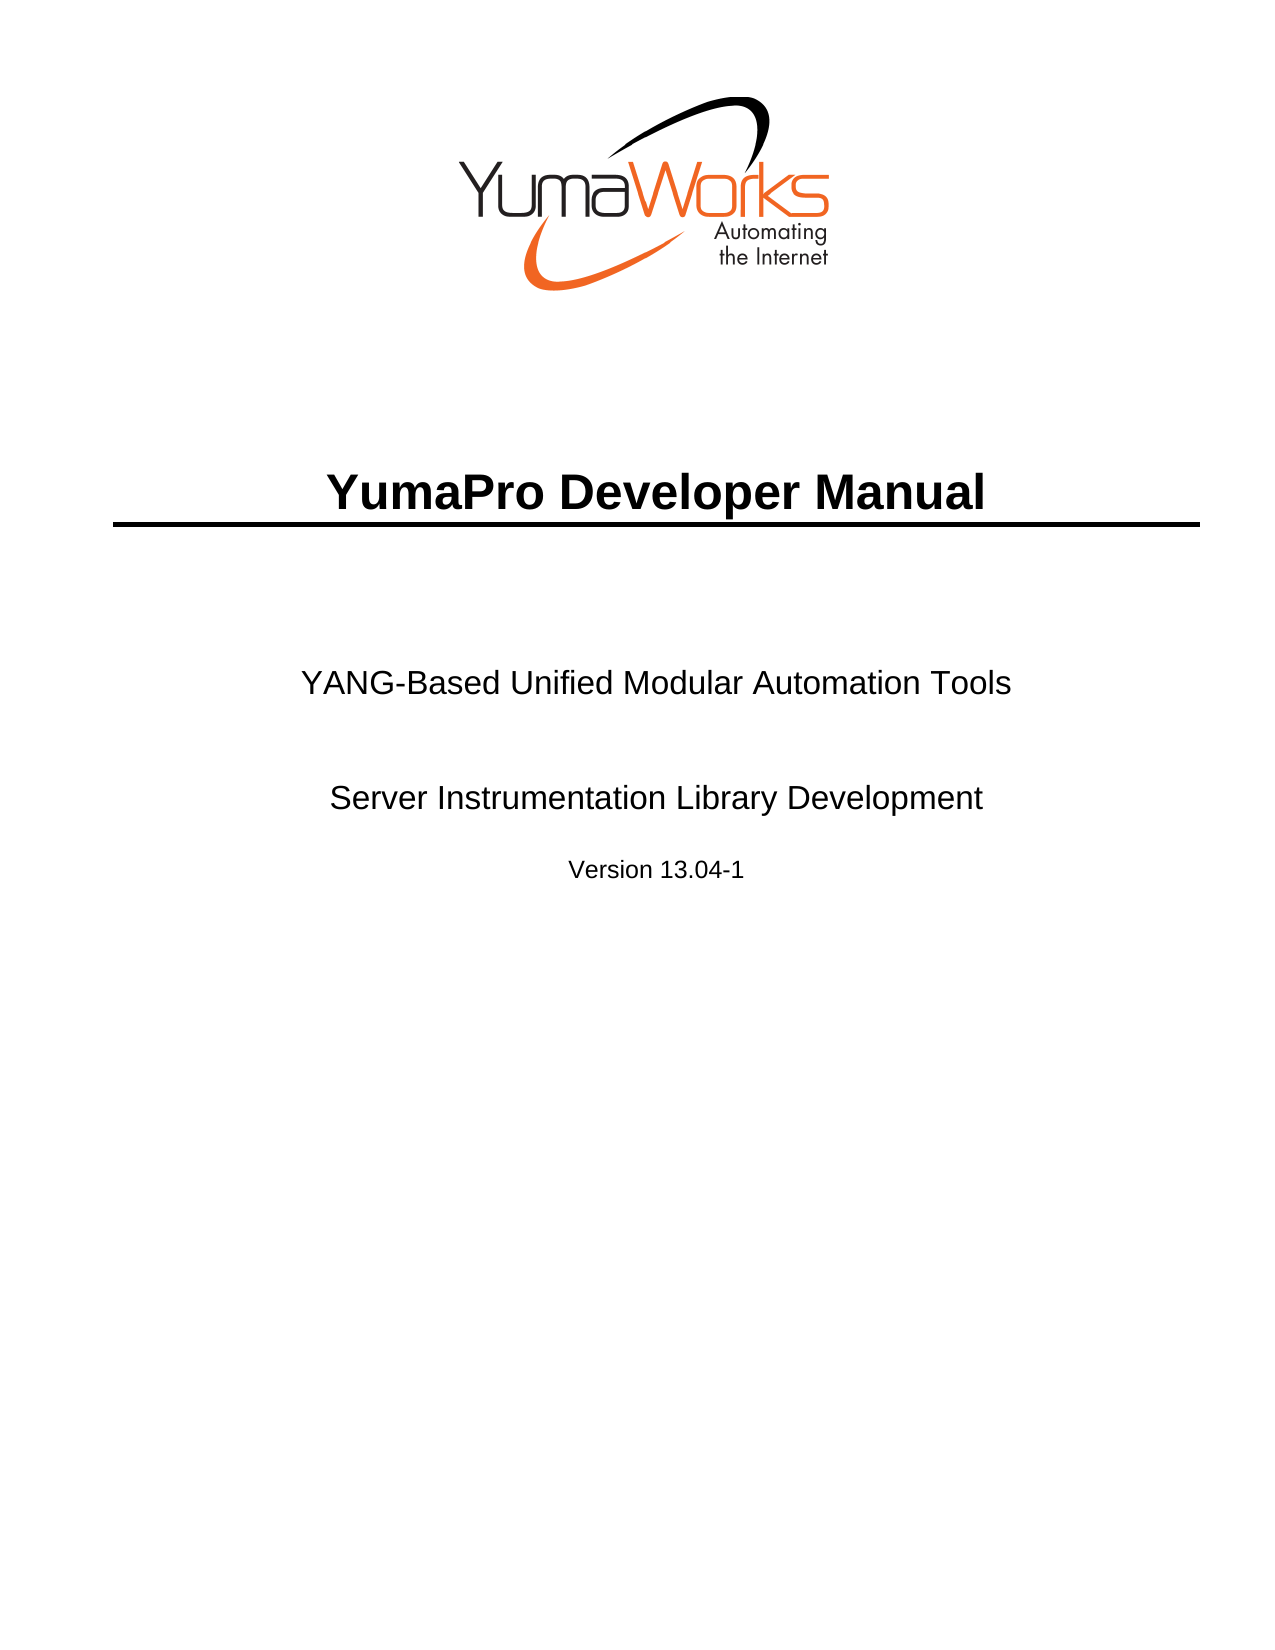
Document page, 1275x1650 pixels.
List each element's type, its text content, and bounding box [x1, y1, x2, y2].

text YANG-Based Unified Modular Automation Tools [112, 663, 1200, 701]
picture [458, 97, 832, 291]
text Version 13.04-1 [112, 855, 1200, 884]
text Server Instrumentation Library Development [112, 778, 1200, 817]
title YumaPro Developer Manual [112, 462, 1200, 527]
